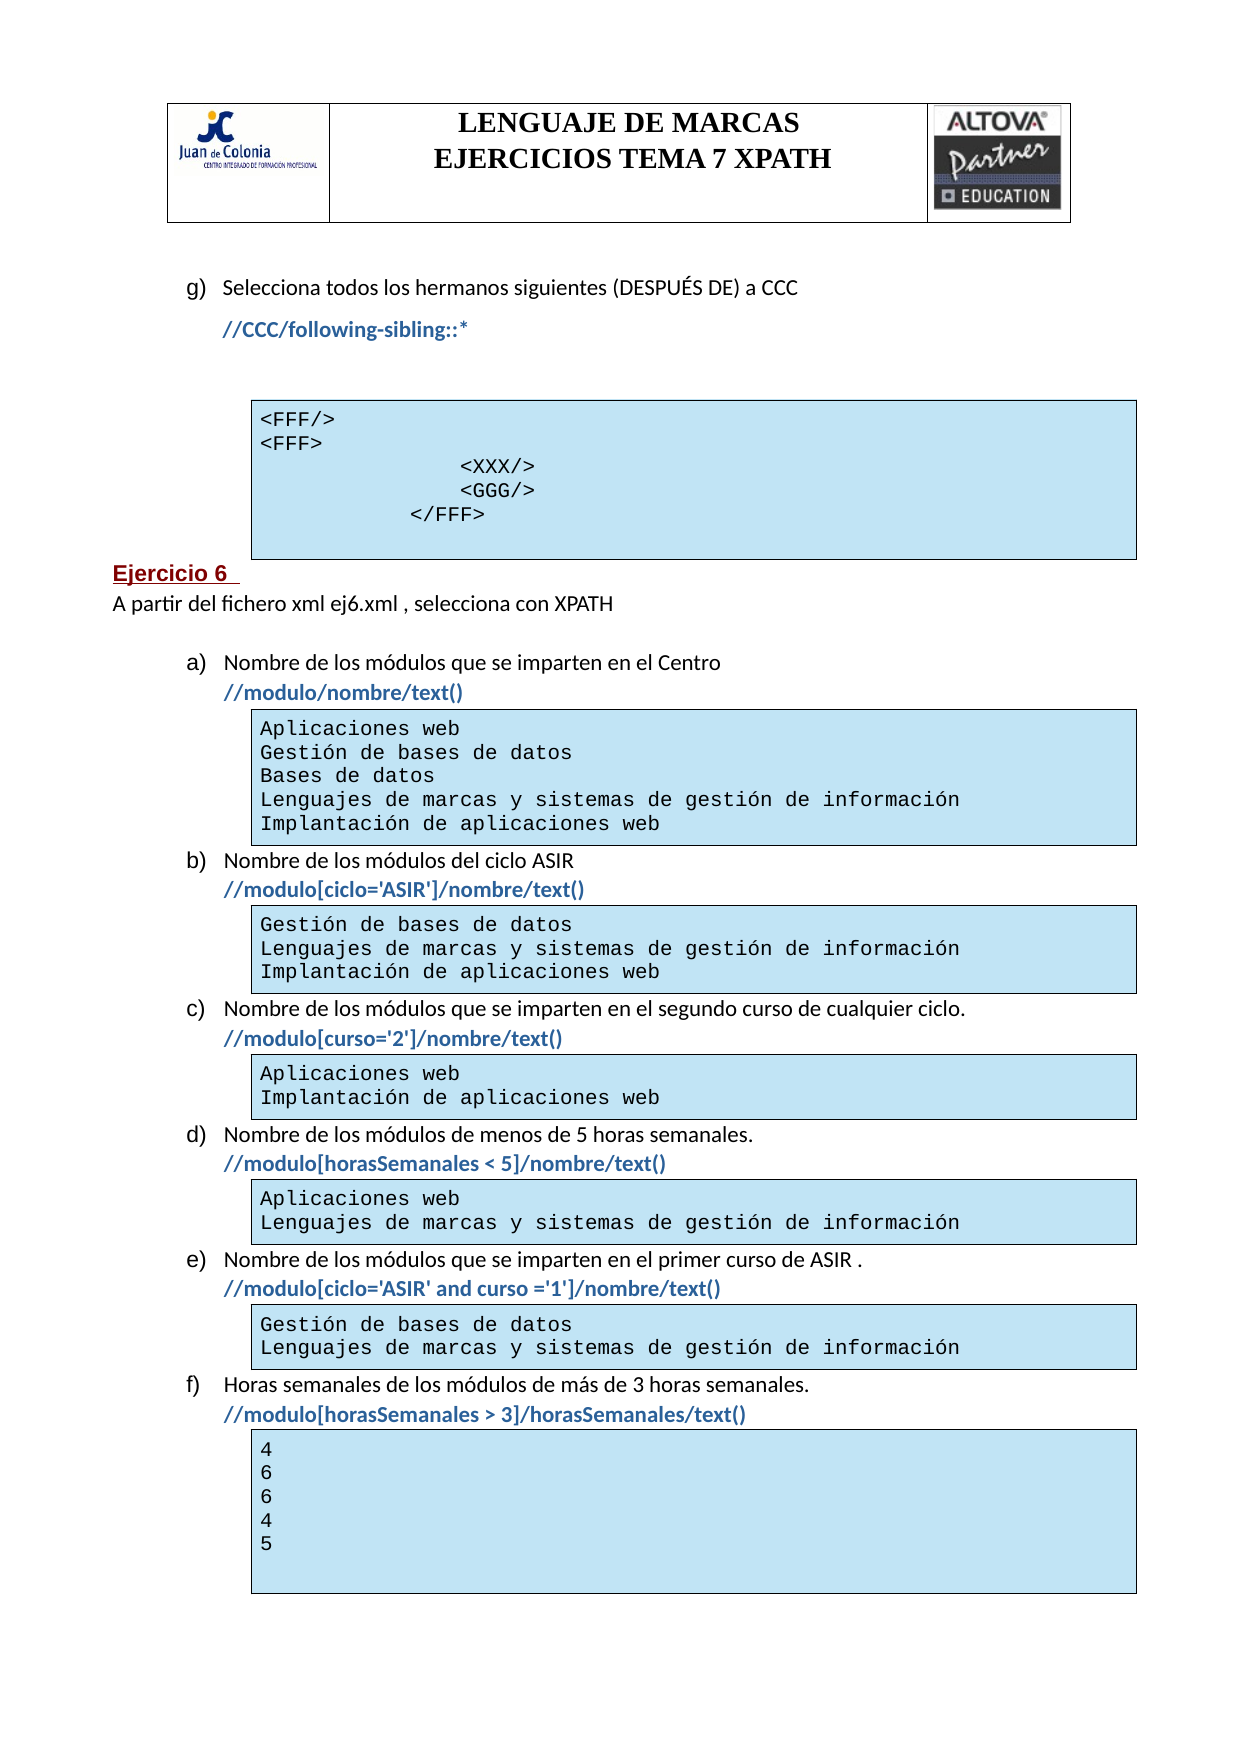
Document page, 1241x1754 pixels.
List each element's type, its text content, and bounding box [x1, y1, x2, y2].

text Lenguajes de marcas y sistemas de gestión de información [252, 1203, 1136, 1244]
list //modulo[ciclo='ASIR' and curso ='1']/nombre/text() [186, 1274, 1128, 1303]
list //CCC/following-sibling::* [186, 315, 1128, 343]
list Nombre de los módulos del ciclo ASIR [186, 846, 1128, 874]
text A partir del fichero xml ej6.xml , selecciona con XPATH [112, 589, 1128, 617]
picture [933, 105, 1062, 210]
text <GGG/> [252, 471, 1136, 494]
text 6 [252, 1477, 1136, 1500]
text Aplicaciones web [252, 710, 1136, 732]
text Implantación de aplicaciones web [252, 952, 1136, 993]
text 4 [252, 1430, 1136, 1453]
text 6 [252, 1453, 1136, 1477]
text Lenguajes de marcas y sistemas de gestión de información [252, 1328, 1136, 1369]
subtitle Ejercicio 6 [112, 560, 1128, 587]
text Gestión de bases de datos [252, 906, 1136, 928]
text Implantación de aplicaciones web [252, 1077, 1136, 1119]
list //modulo[horasSemanales < 5]/nombre/text() [186, 1149, 1128, 1177]
list Selecciona todos los hermanos siguientes (DESPUÉS DE) a CCC [186, 273, 1128, 301]
text Gestión de bases de datos [252, 732, 1136, 756]
picture [173, 105, 324, 176]
list Nombre de los módulos de menos de 5 horas semanales. [186, 1120, 1128, 1148]
list //modulo[horasSemanales > 3]/horasSemanales/text() [186, 1400, 1128, 1428]
text <XXX/> [252, 447, 1136, 471]
list Nombre de los módulos que se imparten en el primer curso de ASIR . [186, 1245, 1128, 1273]
list //modulo[curso='2']/nombre/text() [186, 1024, 1128, 1052]
list Horas semanales de los módulos de más de 3 horas semanales. [186, 1370, 1128, 1398]
text Bases de datos [252, 756, 1136, 780]
text <FFF> [252, 423, 1136, 447]
list Nombre de los módulos que se imparten en el Centro [186, 648, 1128, 676]
list Nombre de los módulos que se imparten en el segundo curso de cualquier ciclo. [186, 994, 1128, 1023]
text 5 [252, 1524, 1136, 1548]
text Aplicaciones web [252, 1055, 1136, 1077]
text Gestión de bases de datos [252, 1305, 1136, 1328]
text Lenguajes de marcas y sistemas de gestión de información [252, 928, 1136, 952]
list //modulo[ciclo='ASIR']/nombre/text() [186, 875, 1128, 903]
text Lenguajes de marcas y sistemas de gestión de información [252, 780, 1136, 803]
text Aplicaciones web [252, 1180, 1136, 1203]
text <FFF/> [252, 401, 1136, 423]
text </FFF> [252, 494, 1136, 518]
text 4 [252, 1500, 1136, 1524]
text Implantación de aplicaciones web [252, 803, 1136, 845]
list //modulo/nombre/text() [186, 678, 1128, 707]
